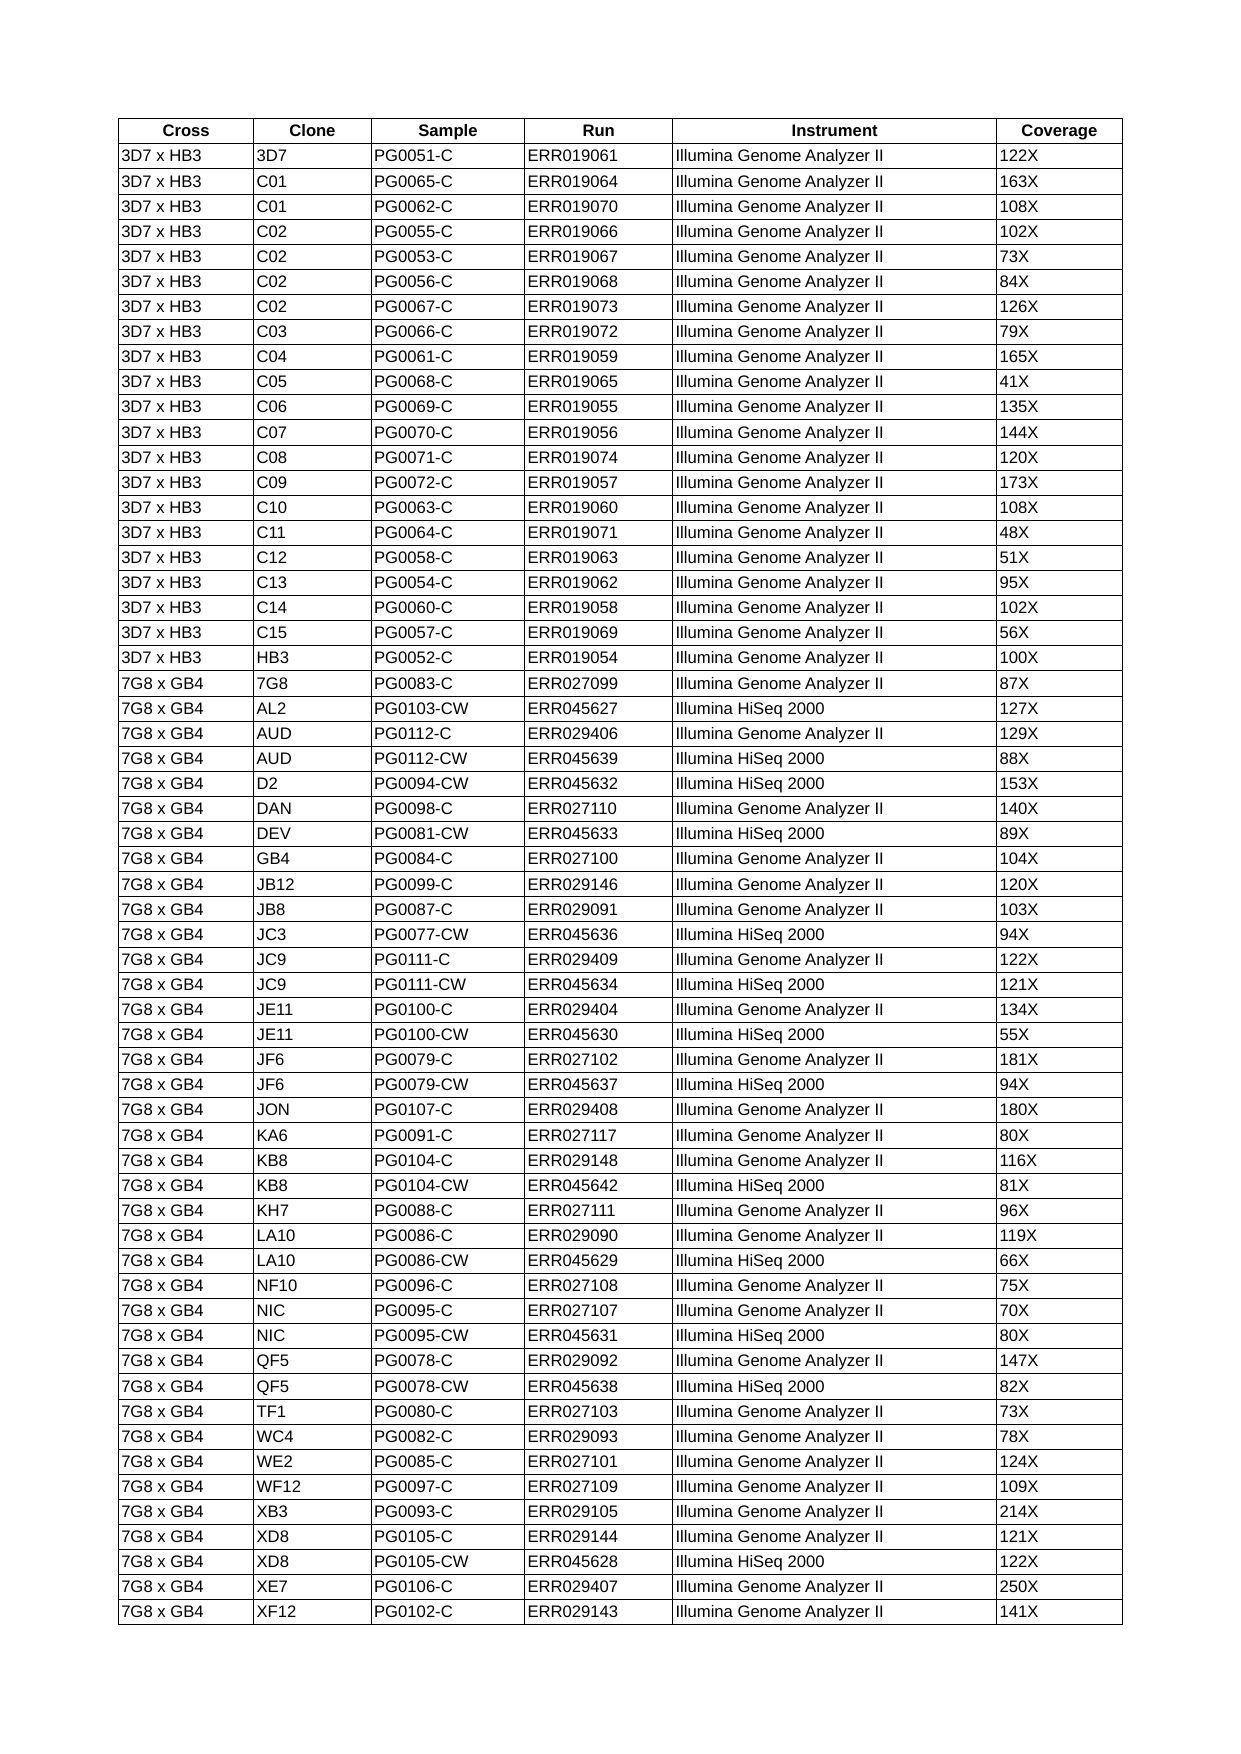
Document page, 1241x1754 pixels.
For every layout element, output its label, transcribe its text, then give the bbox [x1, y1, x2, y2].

table_cell PG0067-C [372, 295, 524, 319]
table_cell ERR029148 [525, 1149, 672, 1172]
table_cell C12 [254, 546, 371, 570]
table_cell PG0095-CW [372, 1324, 524, 1348]
table_cell PG0106-C [372, 1575, 524, 1599]
table_cell Illumina Genome Analyzer II [673, 1274, 996, 1298]
table_cell AUD [254, 722, 371, 746]
table_cell Illumina HiSeq 2000 [673, 772, 996, 796]
table_cell PG0080-C [372, 1400, 524, 1423]
table_cell PG0057-C [372, 621, 524, 645]
table_cell Illumina Genome Analyzer II [673, 395, 996, 419]
table_cell NIC [254, 1299, 371, 1323]
table_cell PG0086-C [372, 1224, 524, 1248]
table_cell 7G8 x GB4 [119, 1073, 253, 1097]
table_header Clone [254, 119, 371, 143]
table_cell 3D7 x HB3 [119, 646, 253, 670]
table_cell C08 [254, 446, 371, 469]
table_cell 7G8 x GB4 [119, 697, 253, 721]
table_cell 129X [997, 722, 1122, 746]
table_cell C02 [254, 245, 371, 269]
table_cell PG0064-C [372, 521, 524, 545]
table_cell ERR029144 [525, 1525, 672, 1549]
table_cell 66X [997, 1249, 1122, 1273]
table_cell Illumina Genome Analyzer II [673, 270, 996, 294]
table_cell 95X [997, 571, 1122, 595]
table_cell 3D7 [254, 144, 371, 168]
table_cell Illumina Genome Analyzer II [673, 1500, 996, 1524]
table_cell 7G8 x GB4 [119, 1023, 253, 1047]
table_cell PG0060-C [372, 596, 524, 620]
table_cell ERR019074 [525, 446, 672, 469]
table_cell 7G8 x GB4 [119, 1299, 253, 1323]
table_cell PG0062-C [372, 195, 524, 218]
table_cell ERR019054 [525, 646, 672, 670]
table_header Coverage [997, 119, 1122, 143]
table_cell XE7 [254, 1575, 371, 1599]
table_cell Illumina Genome Analyzer II [673, 847, 996, 871]
table_cell Illumina Genome Analyzer II [673, 948, 996, 972]
table_cell 214X [997, 1500, 1122, 1524]
table_cell 134X [997, 998, 1122, 1022]
table_cell 116X [997, 1149, 1122, 1172]
table_cell Illumina Genome Analyzer II [673, 295, 996, 319]
table_cell PG0099-C [372, 872, 524, 896]
table_cell C06 [254, 395, 371, 419]
table_cell C02 [254, 295, 371, 319]
table_cell ERR027103 [525, 1400, 672, 1423]
table_cell 3D7 x HB3 [119, 370, 253, 394]
table_cell 84X [997, 270, 1122, 294]
table_cell PG0051-C [372, 144, 524, 168]
table_cell 7G8 x GB4 [119, 1274, 253, 1298]
table_cell Illumina Genome Analyzer II [673, 220, 996, 244]
table_cell WE2 [254, 1450, 371, 1474]
table_cell KB8 [254, 1174, 371, 1198]
table_cell ERR027101 [525, 1450, 672, 1474]
table_cell ERR019058 [525, 596, 672, 620]
table_cell PG0068-C [372, 370, 524, 394]
table_cell PG0111-C [372, 948, 524, 972]
table_cell NF10 [254, 1274, 371, 1298]
table_cell DEV [254, 822, 371, 846]
table_cell 7G8 x GB4 [119, 1600, 253, 1624]
table_cell 124X [997, 1450, 1122, 1474]
table_cell PG0102-C [372, 1600, 524, 1624]
table_cell Illumina Genome Analyzer II [673, 1575, 996, 1599]
table_cell ERR027100 [525, 847, 672, 871]
table_cell ERR019059 [525, 345, 672, 369]
table_cell 108X [997, 195, 1122, 218]
table_cell ERR029406 [525, 722, 672, 746]
table_cell ERR045631 [525, 1324, 672, 1348]
table_cell 7G8 x GB4 [119, 897, 253, 921]
table_cell 3D7 x HB3 [119, 295, 253, 319]
table_cell Illumina HiSeq 2000 [673, 1324, 996, 1348]
table_cell XD8 [254, 1550, 371, 1574]
table_cell ERR027117 [525, 1123, 672, 1147]
table_cell 121X [997, 1525, 1122, 1549]
table_cell PG0103-CW [372, 697, 524, 721]
table_cell Illumina HiSeq 2000 [673, 1073, 996, 1097]
table_cell 7G8 x GB4 [119, 1224, 253, 1248]
table_cell ERR029093 [525, 1425, 672, 1449]
table_cell Illumina Genome Analyzer II [673, 872, 996, 896]
table_cell ERR019069 [525, 621, 672, 645]
table_cell D2 [254, 772, 371, 796]
table_cell 7G8 x GB4 [119, 1475, 253, 1499]
table_cell PG0082-C [372, 1425, 524, 1449]
table_cell C09 [254, 471, 371, 495]
table_cell XF12 [254, 1600, 371, 1624]
table_cell 180X [997, 1098, 1122, 1122]
table_cell PG0071-C [372, 446, 524, 469]
table_cell PG0091-C [372, 1123, 524, 1147]
table_cell 51X [997, 546, 1122, 570]
table_cell Illumina Genome Analyzer II [673, 169, 996, 193]
table_cell ERR029105 [525, 1500, 672, 1524]
table_cell ERR027108 [525, 1274, 672, 1298]
table_cell Illumina HiSeq 2000 [673, 1174, 996, 1198]
table_cell Illumina HiSeq 2000 [673, 922, 996, 947]
table_cell C01 [254, 195, 371, 218]
table_header Sample [372, 119, 524, 143]
table_cell PG0081-CW [372, 822, 524, 846]
table_cell ERR019062 [525, 571, 672, 595]
table_cell 3D7 x HB3 [119, 195, 253, 218]
table_cell PG0095-C [372, 1299, 524, 1323]
table_cell PG0069-C [372, 395, 524, 419]
table_cell ERR029143 [525, 1600, 672, 1624]
table_cell ERR029091 [525, 897, 672, 921]
table_cell 3D7 x HB3 [119, 245, 253, 269]
table_cell DAN [254, 797, 371, 821]
table_cell PG0104-C [372, 1149, 524, 1172]
table_cell 79X [997, 320, 1122, 344]
table_cell 41X [997, 370, 1122, 394]
table_cell 7G8 x GB4 [119, 1400, 253, 1423]
table_cell Illumina Genome Analyzer II [673, 546, 996, 570]
table_cell Illumina HiSeq 2000 [673, 1023, 996, 1047]
table_cell 73X [997, 245, 1122, 269]
table_cell ERR027111 [525, 1199, 672, 1223]
table_cell 7G8 x GB4 [119, 1149, 253, 1172]
table_cell 48X [997, 521, 1122, 545]
table_cell 141X [997, 1600, 1122, 1624]
table_cell Illumina Genome Analyzer II [673, 722, 996, 746]
table_cell 122X [997, 144, 1122, 168]
table_cell PG0052-C [372, 646, 524, 670]
table_cell ERR045638 [525, 1374, 672, 1398]
table_cell Illumina Genome Analyzer II [673, 144, 996, 168]
table_cell 70X [997, 1299, 1122, 1323]
table_cell ERR029092 [525, 1349, 672, 1373]
table_cell 7G8 x GB4 [119, 1525, 253, 1549]
table_cell PG0107-C [372, 1098, 524, 1122]
table_cell 87X [997, 671, 1122, 696]
table_cell ERR029404 [525, 998, 672, 1022]
table_cell PG0085-C [372, 1450, 524, 1474]
table_cell 7G8 x GB4 [119, 998, 253, 1022]
table_cell JC9 [254, 948, 371, 972]
table_cell PG0112-C [372, 722, 524, 746]
table_cell 3D7 x HB3 [119, 320, 253, 344]
table_cell 3D7 x HB3 [119, 270, 253, 294]
table_cell ERR029408 [525, 1098, 672, 1122]
table_cell C02 [254, 270, 371, 294]
table_cell ERR045627 [525, 697, 672, 721]
table_cell Illumina Genome Analyzer II [673, 897, 996, 921]
table_cell 126X [997, 295, 1122, 319]
table_cell PG0086-CW [372, 1249, 524, 1273]
table_cell 7G8 x GB4 [119, 948, 253, 972]
table_cell ERR019071 [525, 521, 672, 545]
table_cell 7G8 x GB4 [119, 1450, 253, 1474]
table_cell ERR045629 [525, 1249, 672, 1273]
table_cell KB8 [254, 1149, 371, 1172]
table_cell 7G8 x GB4 [119, 671, 253, 696]
table_cell 7G8 x GB4 [119, 1123, 253, 1147]
table_cell 56X [997, 621, 1122, 645]
table_cell PG0088-C [372, 1199, 524, 1223]
table_cell PG0083-C [372, 671, 524, 696]
table_cell AUD [254, 747, 371, 771]
table_cell ERR019073 [525, 295, 672, 319]
table_cell 7G8 x GB4 [119, 1374, 253, 1398]
table_cell 78X [997, 1425, 1122, 1449]
table_cell 94X [997, 922, 1122, 947]
table_cell ERR045639 [525, 747, 672, 771]
table_cell 7G8 x GB4 [119, 822, 253, 846]
table_cell PG0087-C [372, 897, 524, 921]
table_cell PG0093-C [372, 1500, 524, 1524]
table_cell 122X [997, 1550, 1122, 1574]
table_cell Illumina HiSeq 2000 [673, 1249, 996, 1273]
table_cell 7G8 x GB4 [119, 797, 253, 821]
table_cell 250X [997, 1575, 1122, 1599]
table_cell AL2 [254, 697, 371, 721]
table_cell Illumina Genome Analyzer II [673, 1450, 996, 1474]
table_cell 100X [997, 646, 1122, 670]
table_cell WF12 [254, 1475, 371, 1499]
table_cell KH7 [254, 1199, 371, 1223]
table_cell 108X [997, 496, 1122, 520]
table_cell 153X [997, 772, 1122, 796]
table_cell 94X [997, 1073, 1122, 1097]
table_cell PG0053-C [372, 245, 524, 269]
table_cell XD8 [254, 1525, 371, 1549]
table_cell 144X [997, 420, 1122, 444]
table_cell 3D7 x HB3 [119, 446, 253, 469]
table_cell 7G8 x GB4 [119, 1249, 253, 1273]
table_cell ERR019064 [525, 169, 672, 193]
table_cell ERR045628 [525, 1550, 672, 1574]
table_cell 181X [997, 1048, 1122, 1072]
table_cell PG0100-C [372, 998, 524, 1022]
table_cell 7G8 x GB4 [119, 1324, 253, 1348]
table_cell Illumina Genome Analyzer II [673, 1425, 996, 1449]
table_cell Illumina Genome Analyzer II [673, 646, 996, 670]
table_cell 140X [997, 797, 1122, 821]
table_cell JON [254, 1098, 371, 1122]
table_cell 7G8 x GB4 [119, 1098, 253, 1122]
table_cell ERR029407 [525, 1575, 672, 1599]
table_cell JE11 [254, 998, 371, 1022]
table_cell WC4 [254, 1425, 371, 1449]
table_cell 3D7 x HB3 [119, 345, 253, 369]
table_cell PG0056-C [372, 270, 524, 294]
table_cell PG0070-C [372, 420, 524, 444]
table_cell ERR045630 [525, 1023, 672, 1047]
table_cell Illumina Genome Analyzer II [673, 596, 996, 620]
table_cell C11 [254, 521, 371, 545]
table_cell PG0094-CW [372, 772, 524, 796]
table_cell Illumina Genome Analyzer II [673, 1199, 996, 1223]
table_cell Illumina Genome Analyzer II [673, 320, 996, 344]
table_cell 3D7 x HB3 [119, 546, 253, 570]
table_cell PG0066-C [372, 320, 524, 344]
table_cell ERR019068 [525, 270, 672, 294]
table_cell ERR019061 [525, 144, 672, 168]
table_cell 7G8 x GB4 [119, 922, 253, 947]
table_cell Illumina Genome Analyzer II [673, 671, 996, 696]
table_cell ERR019057 [525, 471, 672, 495]
table_cell Illumina Genome Analyzer II [673, 521, 996, 545]
table_cell Illumina Genome Analyzer II [673, 471, 996, 495]
table_cell ERR019072 [525, 320, 672, 344]
table_cell ERR045632 [525, 772, 672, 796]
table_cell ERR029146 [525, 872, 672, 896]
table_cell JC9 [254, 973, 371, 997]
table_cell 7G8 x GB4 [119, 973, 253, 997]
table_cell 135X [997, 395, 1122, 419]
table_cell JC3 [254, 922, 371, 947]
table_cell 7G8 x GB4 [119, 872, 253, 896]
table_cell 3D7 x HB3 [119, 596, 253, 620]
table_cell 3D7 x HB3 [119, 621, 253, 645]
table_cell ERR019067 [525, 245, 672, 269]
table_cell Illumina Genome Analyzer II [673, 446, 996, 469]
table_cell PG0097-C [372, 1475, 524, 1499]
table_cell PG0105-CW [372, 1550, 524, 1574]
table_cell PG0098-C [372, 797, 524, 821]
table_cell Illumina Genome Analyzer II [673, 1600, 996, 1624]
table_cell 120X [997, 872, 1122, 896]
table_cell 3D7 x HB3 [119, 420, 253, 444]
table_cell 3D7 x HB3 [119, 220, 253, 244]
table_cell Illumina Genome Analyzer II [673, 621, 996, 645]
table_cell 147X [997, 1349, 1122, 1373]
table_cell 7G8 x GB4 [119, 1550, 253, 1574]
table_cell 102X [997, 596, 1122, 620]
table_cell 7G8 [254, 671, 371, 696]
table_cell Illumina Genome Analyzer II [673, 1149, 996, 1172]
table_cell JE11 [254, 1023, 371, 1047]
table_header Cross [119, 119, 253, 143]
table_cell PG0084-C [372, 847, 524, 871]
table_cell ERR045633 [525, 822, 672, 846]
table_cell Illumina Genome Analyzer II [673, 195, 996, 218]
table_cell ERR019063 [525, 546, 672, 570]
table_cell PG0063-C [372, 496, 524, 520]
table_cell Illumina Genome Analyzer II [673, 1525, 996, 1549]
table_cell PG0096-C [372, 1274, 524, 1298]
table_cell C13 [254, 571, 371, 595]
table_cell 3D7 x HB3 [119, 395, 253, 419]
table_cell QF5 [254, 1349, 371, 1373]
table_cell Illumina HiSeq 2000 [673, 697, 996, 721]
table_cell 3D7 x HB3 [119, 144, 253, 168]
table_cell ERR027110 [525, 797, 672, 821]
table_cell Illumina Genome Analyzer II [673, 998, 996, 1022]
table_cell PG0061-C [372, 345, 524, 369]
table_cell C01 [254, 169, 371, 193]
table_cell 3D7 x HB3 [119, 471, 253, 495]
table_cell 7G8 x GB4 [119, 847, 253, 871]
table_cell 75X [997, 1274, 1122, 1298]
table_cell C03 [254, 320, 371, 344]
table_cell Illumina Genome Analyzer II [673, 245, 996, 269]
table_cell 3D7 x HB3 [119, 169, 253, 193]
table_cell Illumina HiSeq 2000 [673, 973, 996, 997]
table_cell 7G8 x GB4 [119, 772, 253, 796]
table_cell 82X [997, 1374, 1122, 1398]
table_cell PG0058-C [372, 546, 524, 570]
table_cell Illumina HiSeq 2000 [673, 822, 996, 846]
table_cell PG0065-C [372, 169, 524, 193]
table_cell 88X [997, 747, 1122, 771]
table_cell PG0072-C [372, 471, 524, 495]
table_cell Illumina Genome Analyzer II [673, 1349, 996, 1373]
table_cell Illumina Genome Analyzer II [673, 420, 996, 444]
table_cell Illumina Genome Analyzer II [673, 345, 996, 369]
table_cell PG0078-CW [372, 1374, 524, 1398]
table_cell C05 [254, 370, 371, 394]
table_cell C04 [254, 345, 371, 369]
table_cell 7G8 x GB4 [119, 1048, 253, 1072]
table_cell Illumina HiSeq 2000 [673, 1374, 996, 1398]
table_cell PG0104-CW [372, 1174, 524, 1198]
table_cell C07 [254, 420, 371, 444]
table_cell HB3 [254, 646, 371, 670]
table_cell PG0078-C [372, 1349, 524, 1373]
table_cell GB4 [254, 847, 371, 871]
table_cell Illumina Genome Analyzer II [673, 1299, 996, 1323]
table_cell Illumina Genome Analyzer II [673, 1475, 996, 1499]
table_cell ERR045642 [525, 1174, 672, 1198]
table_cell QF5 [254, 1374, 371, 1398]
table_cell 81X [997, 1174, 1122, 1198]
table_cell LA10 [254, 1224, 371, 1248]
table_cell 127X [997, 697, 1122, 721]
table_cell ERR027102 [525, 1048, 672, 1072]
table_cell 121X [997, 973, 1122, 997]
table_cell ERR029090 [525, 1224, 672, 1248]
table_cell 89X [997, 822, 1122, 846]
table_cell 7G8 x GB4 [119, 722, 253, 746]
table_cell ERR019070 [525, 195, 672, 218]
table_cell ERR019056 [525, 420, 672, 444]
table_cell PG0100-CW [372, 1023, 524, 1047]
table_cell C02 [254, 220, 371, 244]
table_cell XB3 [254, 1500, 371, 1524]
table_cell C14 [254, 596, 371, 620]
table_cell PG0105-C [372, 1525, 524, 1549]
table_cell 103X [997, 897, 1122, 921]
table_cell 7G8 x GB4 [119, 1199, 253, 1223]
table_cell 104X [997, 847, 1122, 871]
table_cell PG0111-CW [372, 973, 524, 997]
table_cell 109X [997, 1475, 1122, 1499]
table_cell 3D7 x HB3 [119, 571, 253, 595]
table_cell PG0079-C [372, 1048, 524, 1072]
table_header Instrument [673, 119, 996, 143]
table_cell Illumina Genome Analyzer II [673, 1098, 996, 1122]
table_cell 7G8 x GB4 [119, 1174, 253, 1198]
table_cell Illumina Genome Analyzer II [673, 496, 996, 520]
table_cell PG0077-CW [372, 922, 524, 947]
table_cell JF6 [254, 1048, 371, 1072]
table_cell 120X [997, 446, 1122, 469]
table_cell ERR027107 [525, 1299, 672, 1323]
table_cell PG0079-CW [372, 1073, 524, 1097]
table_cell 119X [997, 1224, 1122, 1248]
table_cell 73X [997, 1400, 1122, 1423]
table_cell 7G8 x GB4 [119, 1500, 253, 1524]
table_cell Illumina Genome Analyzer II [673, 797, 996, 821]
table_cell ERR029409 [525, 948, 672, 972]
table_cell JB12 [254, 872, 371, 896]
table_cell ERR045636 [525, 922, 672, 947]
table_cell ERR019065 [525, 370, 672, 394]
table_cell Illumina HiSeq 2000 [673, 747, 996, 771]
table_cell 7G8 x GB4 [119, 1349, 253, 1373]
table_cell NIC [254, 1324, 371, 1348]
table_cell ERR019066 [525, 220, 672, 244]
table_cell ERR027099 [525, 671, 672, 696]
table_cell C15 [254, 621, 371, 645]
table_cell 3D7 x HB3 [119, 496, 253, 520]
table_cell ERR019060 [525, 496, 672, 520]
table_cell 80X [997, 1123, 1122, 1147]
table_cell Illumina Genome Analyzer II [673, 571, 996, 595]
table_cell 173X [997, 471, 1122, 495]
table_cell ERR027109 [525, 1475, 672, 1499]
table_cell ERR045634 [525, 973, 672, 997]
table_cell Illumina HiSeq 2000 [673, 1550, 996, 1574]
table_cell Illumina Genome Analyzer II [673, 1400, 996, 1423]
table_cell 7G8 x GB4 [119, 1575, 253, 1599]
table_cell 122X [997, 948, 1122, 972]
table_cell 55X [997, 1023, 1122, 1047]
table_cell Illumina Genome Analyzer II [673, 370, 996, 394]
table_cell Illumina Genome Analyzer II [673, 1123, 996, 1147]
table_cell PG0112-CW [372, 747, 524, 771]
table_cell JF6 [254, 1073, 371, 1097]
table_cell TF1 [254, 1400, 371, 1423]
table_cell JB8 [254, 897, 371, 921]
table_cell LA10 [254, 1249, 371, 1273]
table_cell PG0055-C [372, 220, 524, 244]
table_cell 163X [997, 169, 1122, 193]
table_cell 3D7 x HB3 [119, 521, 253, 545]
table_cell ERR019055 [525, 395, 672, 419]
table_cell PG0054-C [372, 571, 524, 595]
table_cell ERR045637 [525, 1073, 672, 1097]
table_cell Illumina Genome Analyzer II [673, 1224, 996, 1248]
table_cell KA6 [254, 1123, 371, 1147]
table_cell 7G8 x GB4 [119, 747, 253, 771]
table_cell 102X [997, 220, 1122, 244]
table_cell Illumina Genome Analyzer II [673, 1048, 996, 1072]
table_cell 80X [997, 1324, 1122, 1348]
table_cell C10 [254, 496, 371, 520]
table_cell 165X [997, 345, 1122, 369]
table_header Run [525, 119, 672, 143]
table_cell 7G8 x GB4 [119, 1425, 253, 1449]
table_cell 96X [997, 1199, 1122, 1223]
